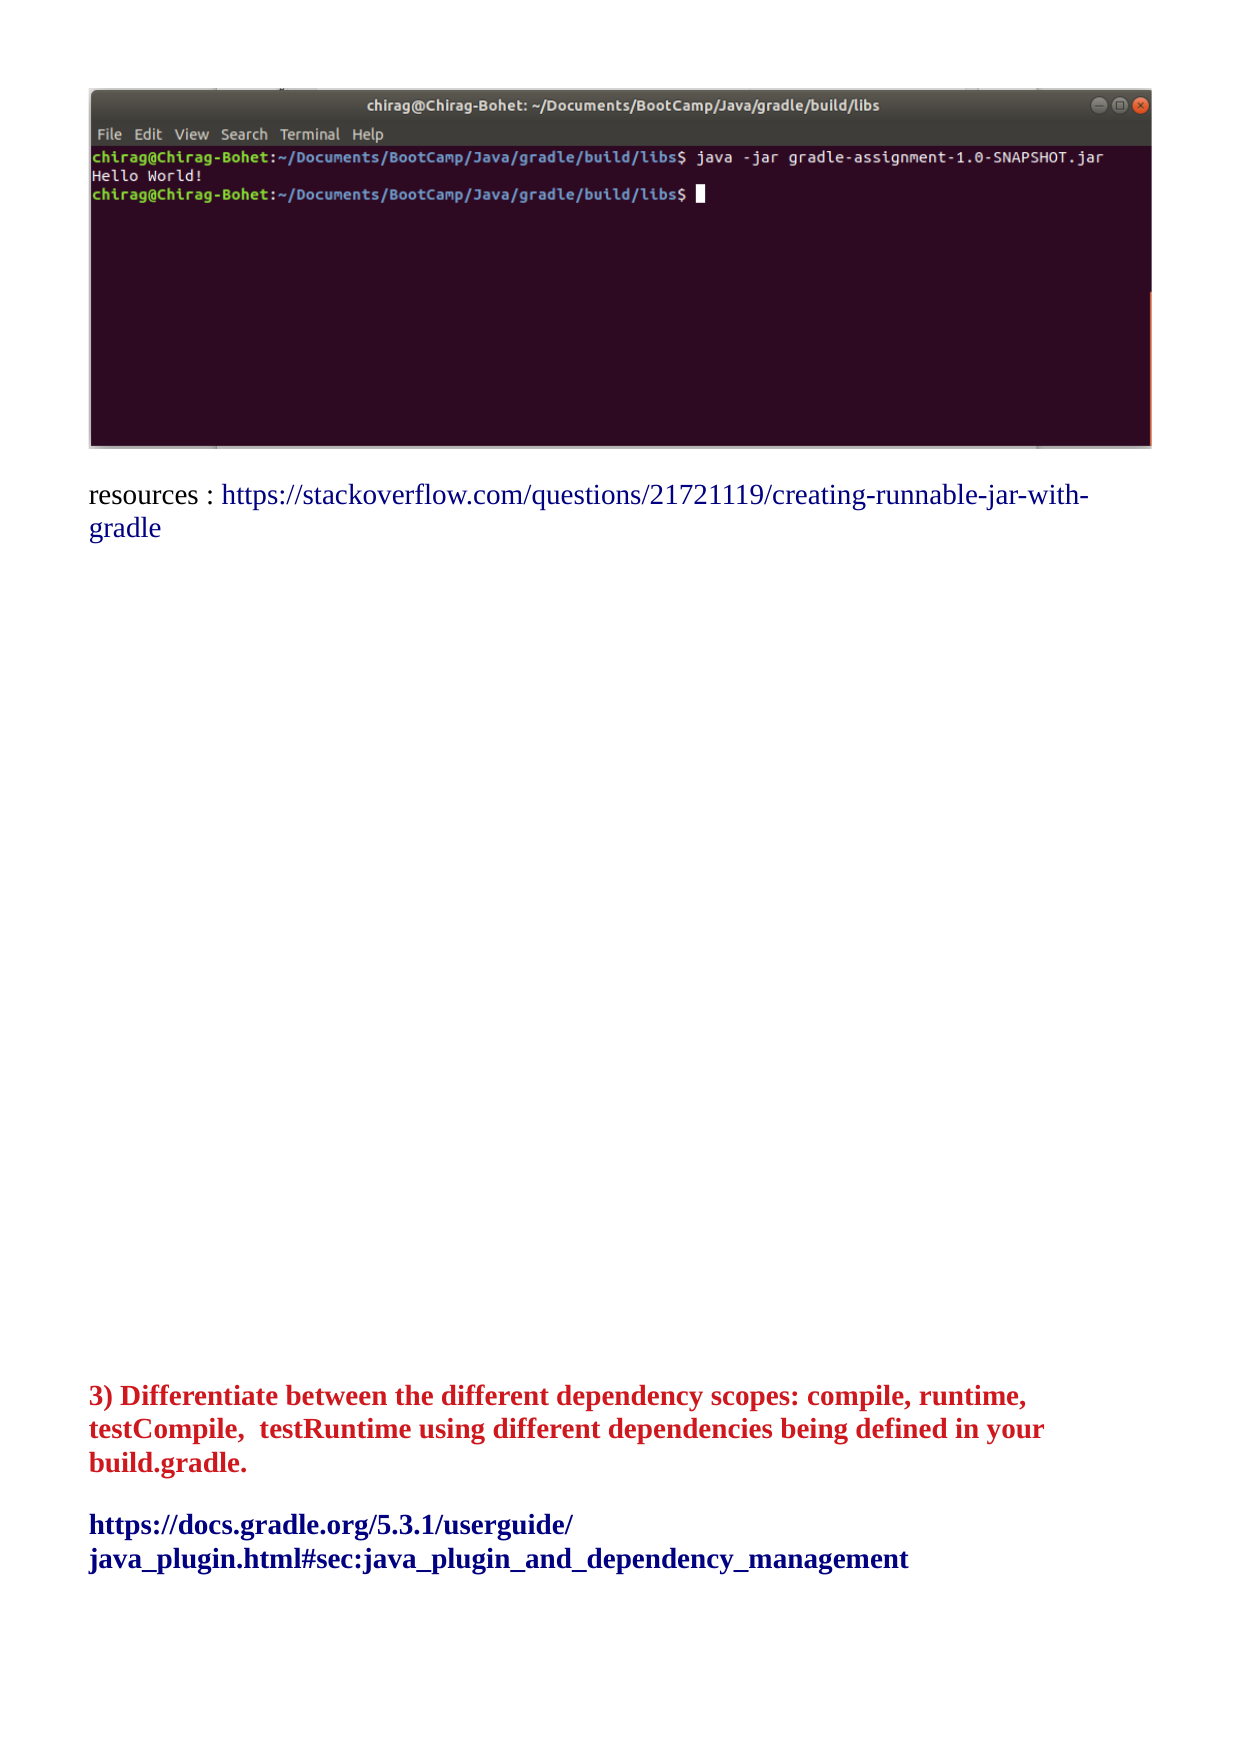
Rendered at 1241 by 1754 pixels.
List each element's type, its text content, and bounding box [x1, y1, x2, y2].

picture [88, 88, 1152, 449]
text 3) Differentiate between the different dependency scopes: compile, runtime, testCompile, testRuntime using different dependencies being defined in your build.gradle. [88, 1378, 1152, 1478]
text https://docs.gradle.org/5.3.1/userguide/java_plugin.html#sec:java_plugin_and_dependency_management [88, 1507, 1152, 1574]
text resources : https://stackoverflow.com/questions/21721119/creating-runnable-jar-with-gradle [88, 477, 1152, 544]
